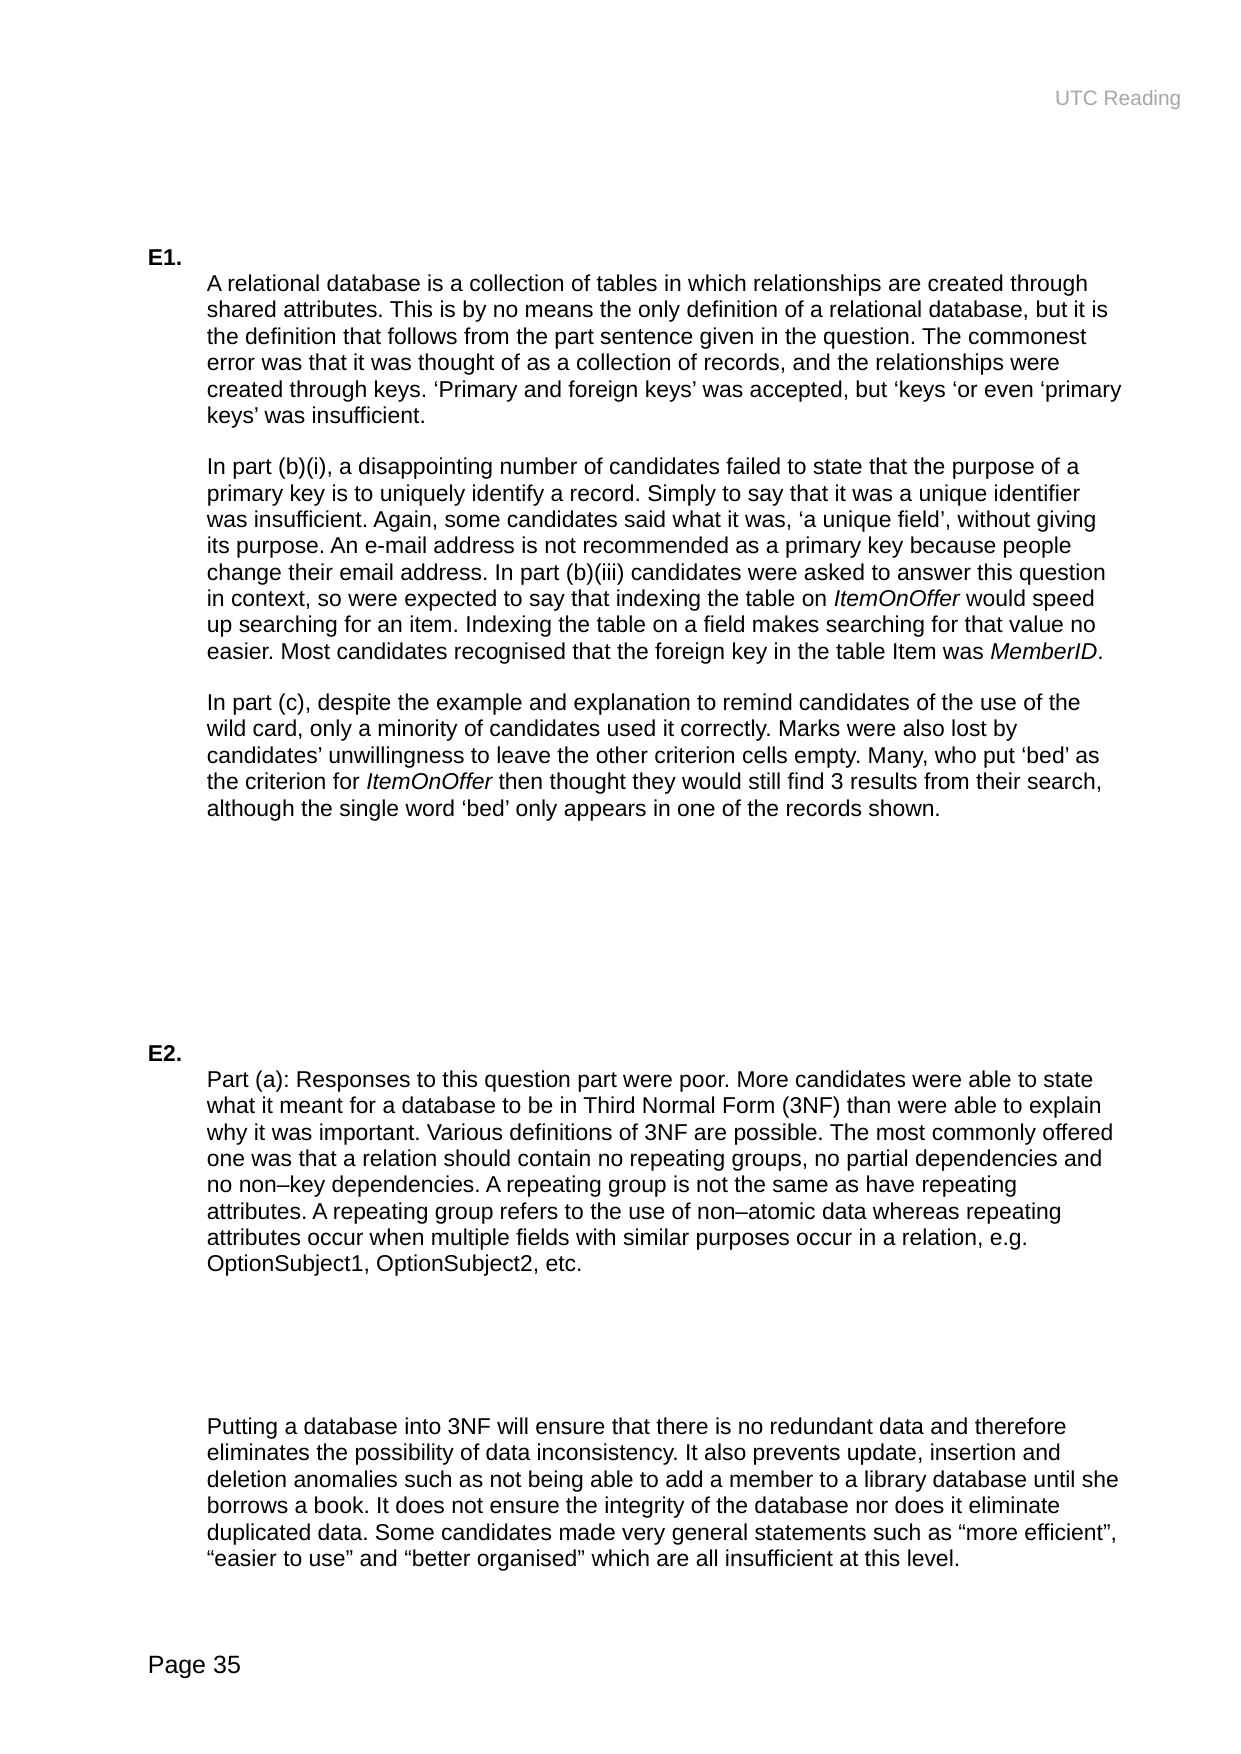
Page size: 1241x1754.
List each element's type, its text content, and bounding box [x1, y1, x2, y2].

text E2. Part (a): Responses to this question part were poor. More candidates were able to state what it meant for a database to be in Third Normal Form (3NF) than were able to explain why it was important. Various definitions of 3NF are possible. The most commonly offered one was that a relation should contain no repeating groups, no partial dependencies and no non–key dependencies. A repeating group is not the same as have repeating attributes. A repeating group refers to the use of non–atomic data whereas repeating attributes occur when multiple fields with similar purposes occur in a relation, e.g. OptionSubject1, OptionSubject2, etc. [148, 1039, 1122, 1277]
text In part (c), despite the example and explanation to remind candidates of the use of the wild card, only a minority of candidates used it correctly. Marks were also lost by candidates’ unwillingness to leave the other criterion cells empty. Many, who put ‘bed’ as the criterion for ItemOnOffer then thought they would still find 3 results from their search, although the single word ‘bed’ only appears in one of the records shown. [207, 689, 1122, 821]
text E1. A relational database is a collection of tables in which relationships are created through shared attributes. This is by no means the only definition of a relational database, but it is the definition that follows from the part sentence given in the question. The commonest error was that it was thought of as a collection of records, and the relationships were created through keys. ‘Primary and foreign keys’ was accepted, but ‘keys ‘or even ‘primary keys’ was insufficient. [148, 244, 1122, 428]
text Putting a database into 3NF will ensure that there is no redundant data and therefore eliminates the possibility of data inconsistency. It also prevents update, insertion and deletion anomalies such as not being able to add a member to a library database until she borrows a book. It does not ensure the integrity of the database nor does it eliminate duplicated data. Some candidates made very general statements such as “more efficient”, “easier to use” and “better organised” which are all insufficient at this level. [207, 1413, 1122, 1571]
text In part (b)(i), a disappointing number of candidates failed to state that the purpose of a primary key is to uniquely identify a record. Simply to say that it was a unique identifier was insufficient. Again, some candidates said what it was, ‘a unique field’, without giving its purpose. An e-mail address is not recommended as a primary key because people change their email address. In part (b)(iii) candidates were asked to answer this question in context, so were expected to say that indexing the table on ItemOnOffer would speed up searching for an item. Indexing the table on a field makes searching for that value no easier. Most candidates recognised that the foreign key in the table Item was MemberID. [207, 453, 1122, 664]
